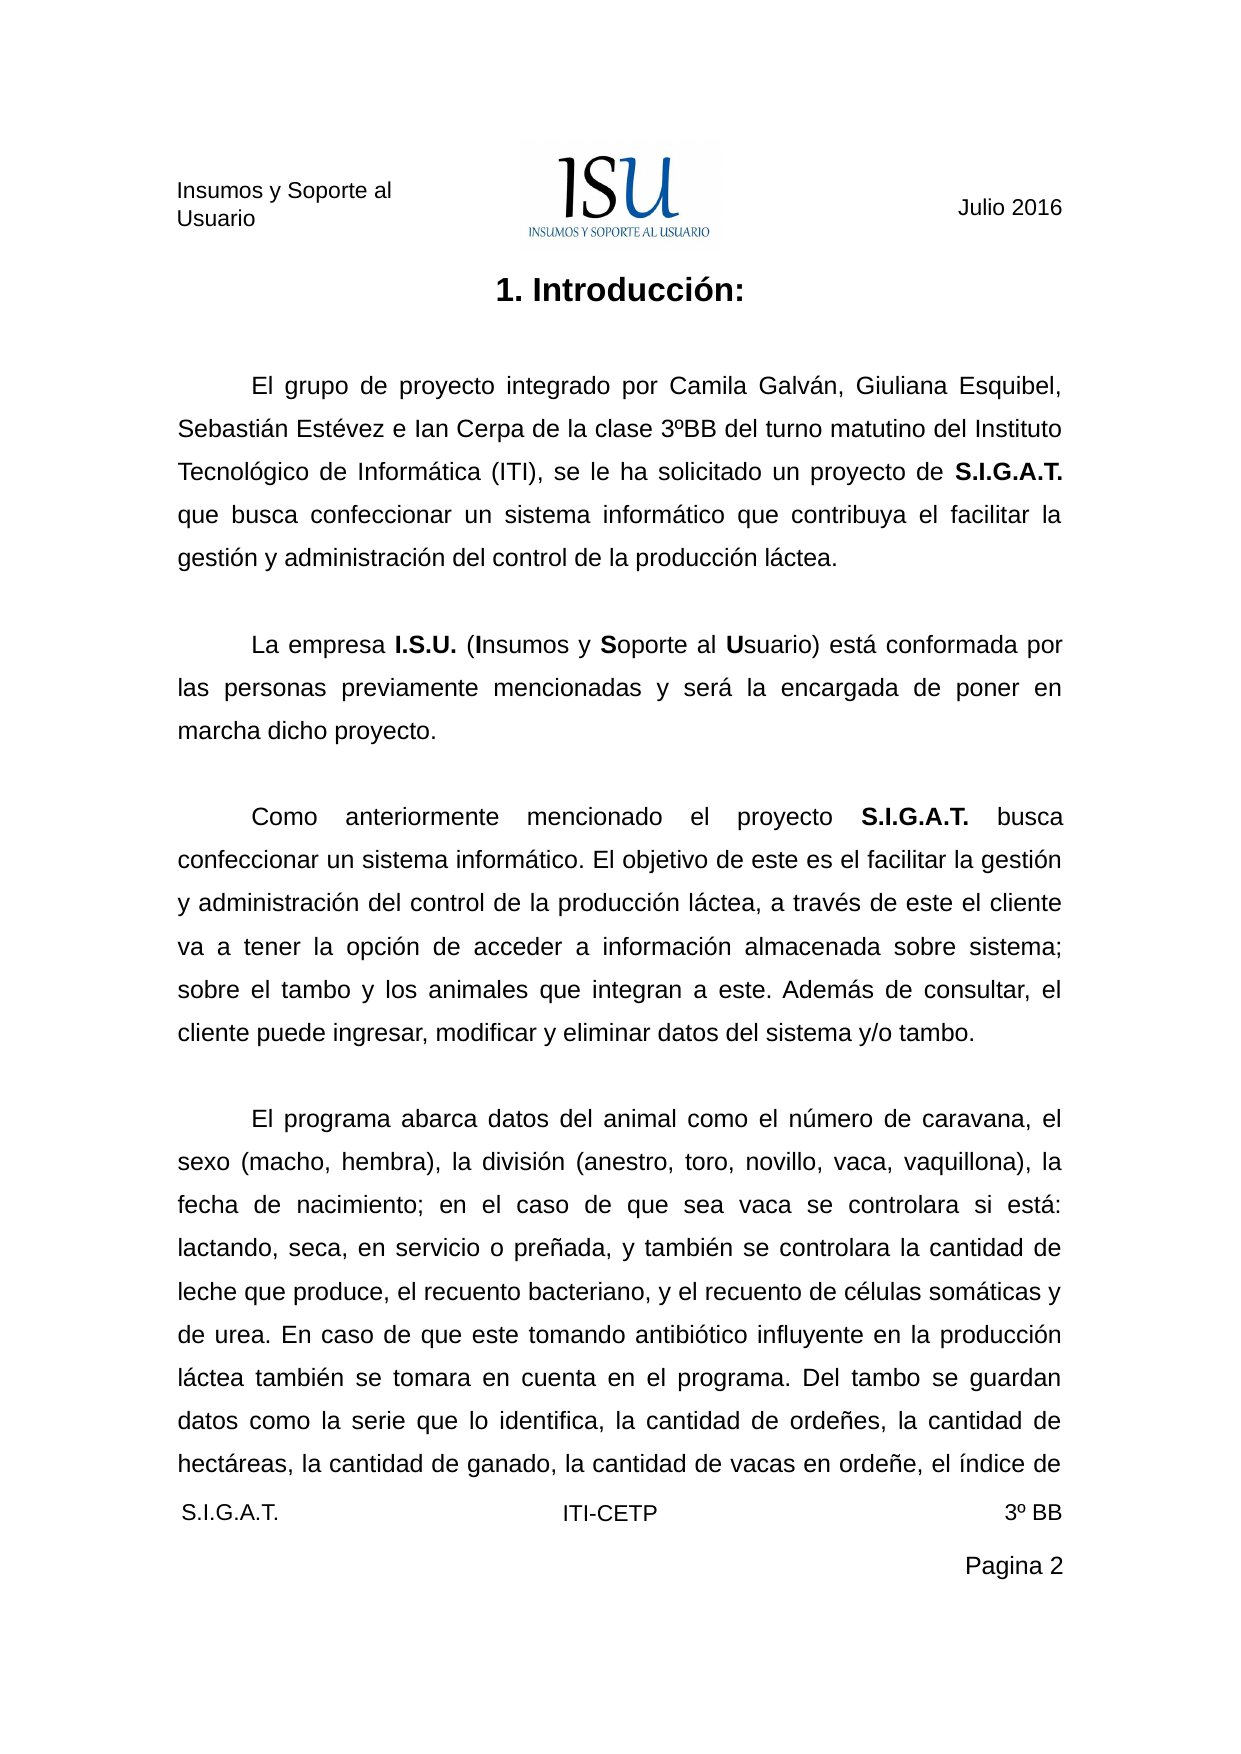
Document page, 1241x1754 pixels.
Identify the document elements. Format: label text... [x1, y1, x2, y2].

text La empresa I.S.U. (Insumos y Soporte al Usuario) está conformada por las personas previamente mencionadas y será la encargada de poner en marcha dicho proyecto. [177, 630, 1063, 745]
text El grupo de proyecto integrado por Camila Galván, Giuliana Esquibel, Sebastián Estévez e Ian Cerpa de la clase 3ºBB del turno matutino del Instituto Tecnológico de Informática (ITI), se le ha solicitado un proyecto de S.I.G.A.T. que busca confeccionar un sistema informático que contribuya el facilitar la gestión y administración del control de la producción láctea. [177, 371, 1063, 572]
text 1. Introducción: [177, 270, 1063, 309]
text El programa abarca datos del animal como el número de caravana, el sexo (macho, hembra), la división (anestro, toro, novillo, vaca, vaquillona), la fecha de nacimiento; en el caso de que sea vaca se controlara si está: lactando, seca, en servicio o preñada, y también se controlara la cantidad de leche que produce, el recuento bacteriano, y el recuento de células somáticas y de urea. En caso de que este tomando antibiótico influyente en la producción láctea también se tomara en cuenta en el programa. Del tambo se guardan datos como la serie que lo identifica, la cantidad de ordeñes, la cantidad de hectáreas, la cantidad de ganado, la cantidad de vacas en ordeñe, el índice de [177, 1104, 1063, 1478]
picture [517, 138, 723, 252]
text Como anteriormente mencionado el proyecto S.I.G.A.T. busca confeccionar un sistema informático. El objetivo de este es el facilitar la gestión y administración del control de la producción láctea, a través de este el cliente va a tener la opción de acceder a información almacenada sobre sistema; sobre el tambo y los animales que integran a este. Además de consultar, el cliente puede ingresar, modificar y eliminar datos del sistema y/o tambo. [177, 802, 1063, 1047]
